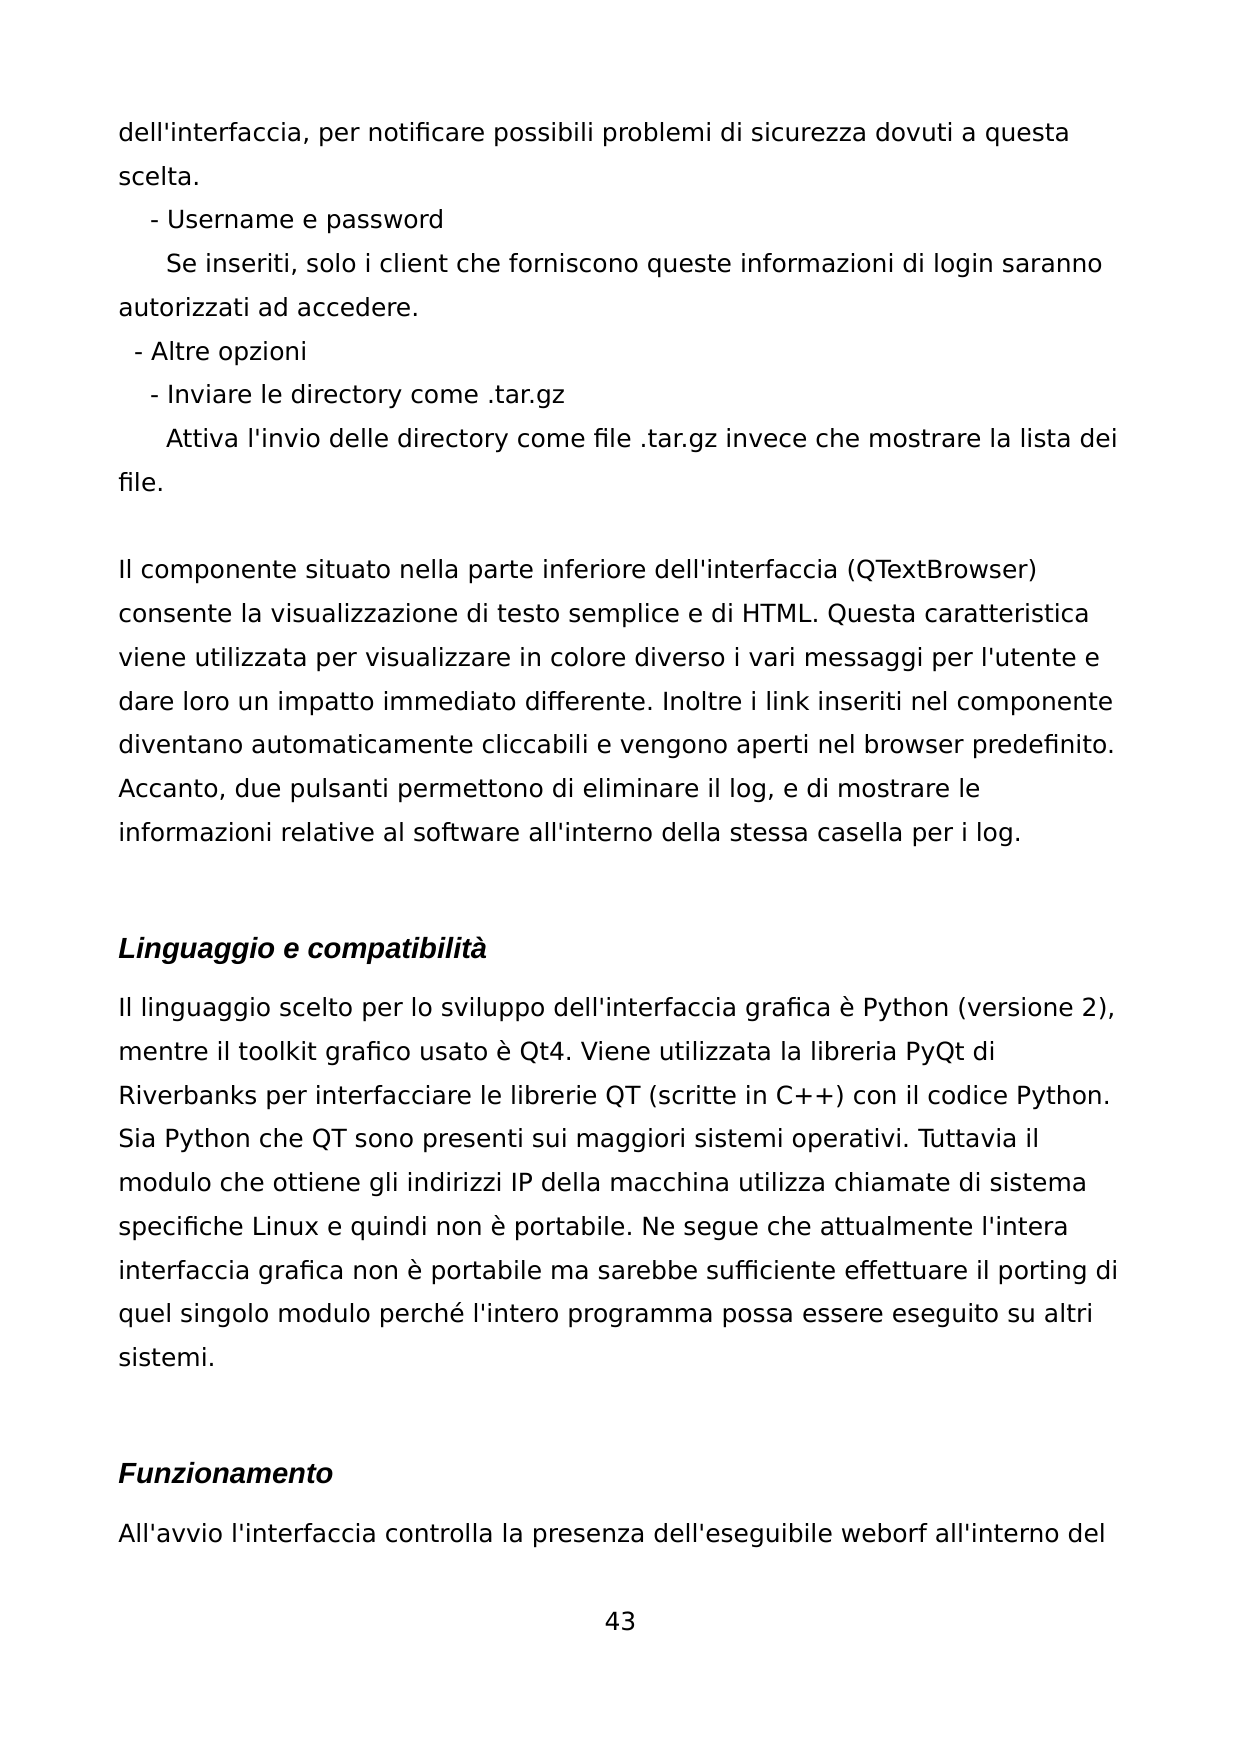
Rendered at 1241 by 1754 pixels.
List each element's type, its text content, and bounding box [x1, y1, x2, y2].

text - Altre opzioni [118, 337, 1122, 366]
text Accanto, due pulsanti permettono di eliminare il log, e di mostrare le informazioni relative al software all'interno della stessa casella per i log. [118, 774, 1122, 847]
text - Username e password [118, 206, 1122, 235]
text dell'interfaccia, per notificare possibili problemi di sicurezza dovuti a questa scelta. [118, 118, 1122, 191]
text Attiva l'invio delle directory come file .tar.gz invece che mostrare la lista dei file. [118, 424, 1122, 497]
subtitle Linguaggio e compatibilità [118, 931, 1122, 964]
text Se inseriti, solo i client che forniscono queste informazioni di login saranno autorizzati ad accedere. [118, 249, 1122, 322]
text Il componente situato nella parte inferiore dell'interfaccia (QTextBrowser) consente la visualizzazione di testo semplice e di HTML. Questa caratteristica viene utilizzata per visualizzare in colore diverso i vari messaggi per l'utente e dare loro un impatto immediato differente. Inoltre i link inseriti nel componente diventano automaticamente cliccabili e vengono aperti nel browser predefinito. [118, 556, 1122, 760]
text - Inviare le directory come .tar.gz [118, 381, 1122, 410]
text All'avvio l'interfaccia controlla la presenza dell'eseguibile weborf all'interno del [118, 1519, 1122, 1548]
subtitle Funzionamento [118, 1456, 1122, 1489]
text Il linguaggio scelto per lo sviluppo dell'interfaccia grafica è Python (versione 2), mentre il toolkit grafico usato è Qt4. Viene utilizzata la libreria PyQt di Riverbanks per interfacciare le librerie QT (scritte in C++) con il codice Python. [118, 993, 1122, 1110]
text Sia Python che QT sono presenti sui maggiori sistemi operativi. Tuttavia il modulo che ottiene gli indirizzi IP della macchina utilizza chiamate di sistema specifiche Linux e quindi non è portabile. Ne segue che attualmente l'intera interfaccia grafica non è portabile ma sarebbe sufficiente effettuare il porting di quel singolo modulo perché l'intero programma possa essere eseguito su altri sistemi. [118, 1125, 1122, 1373]
